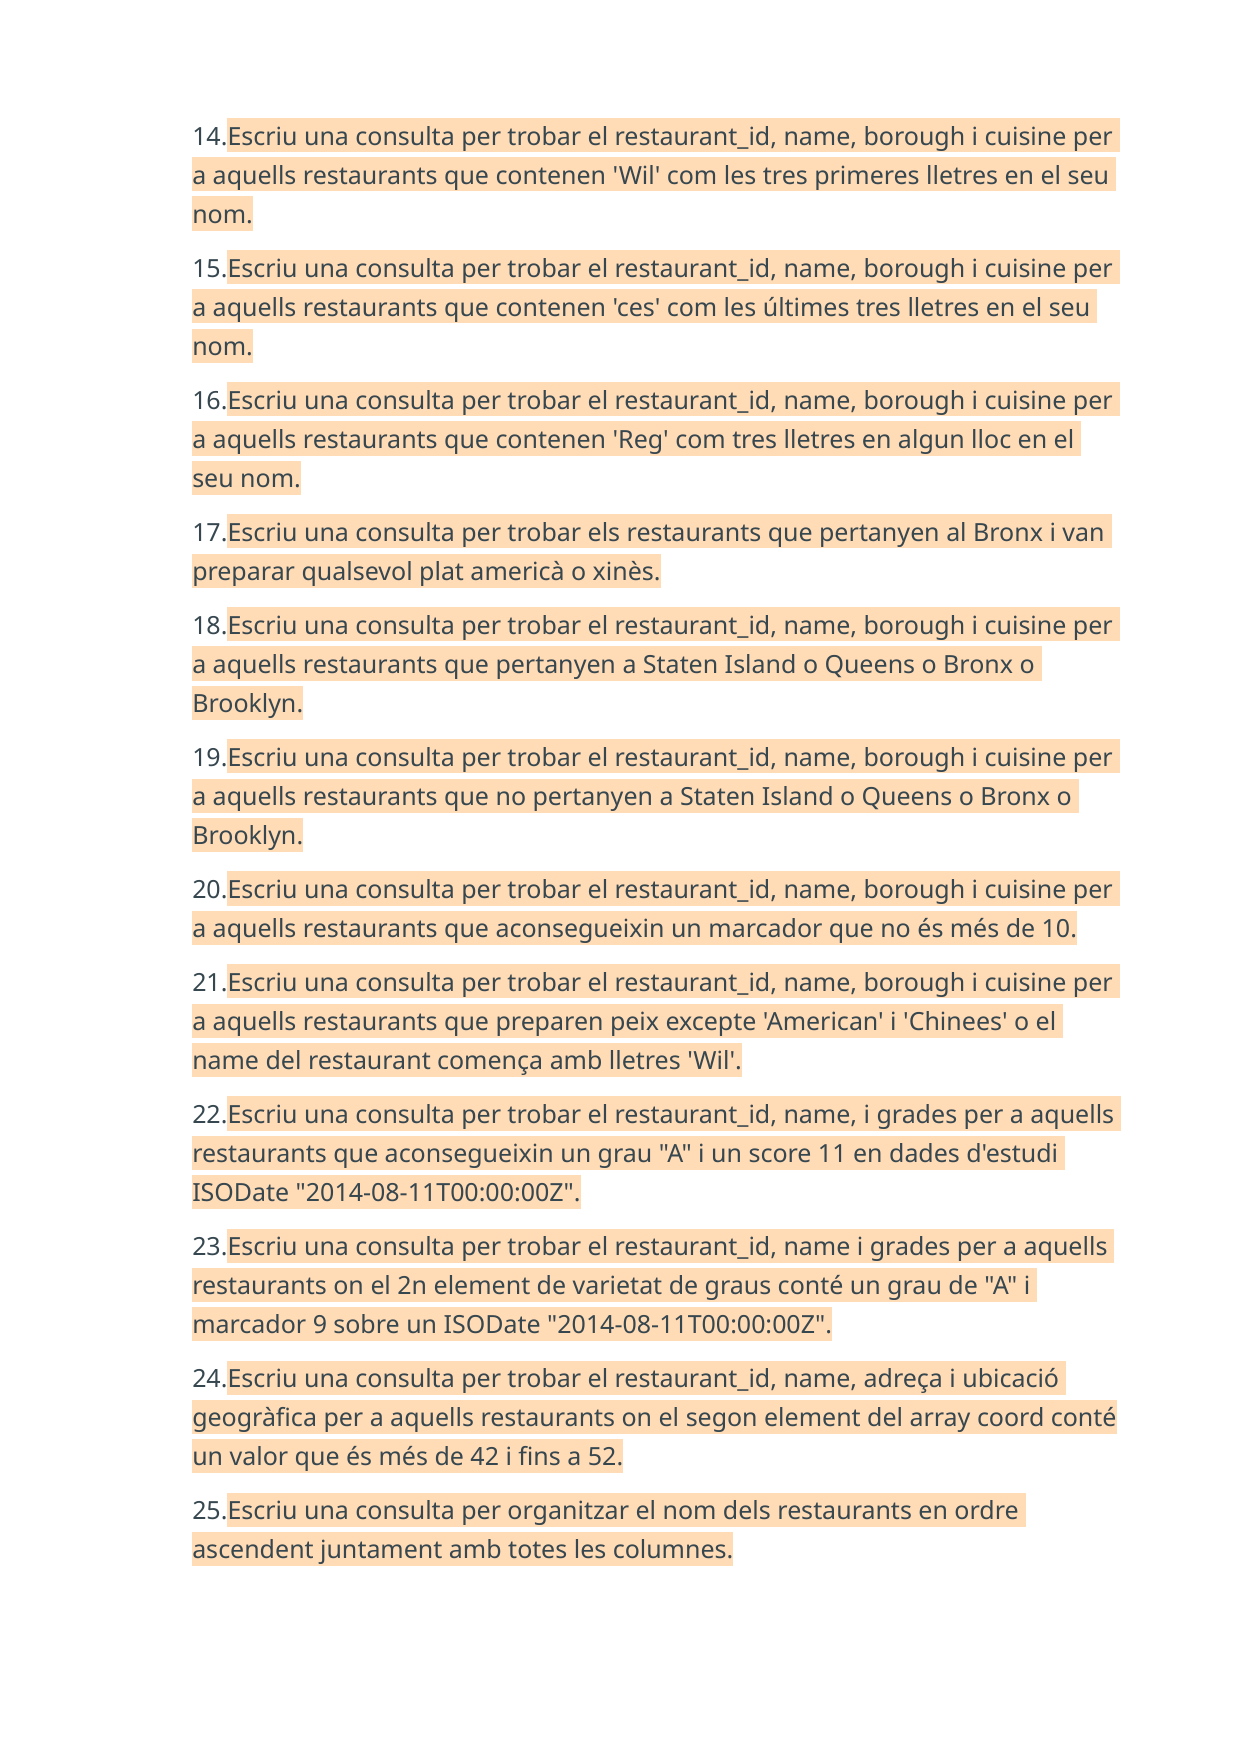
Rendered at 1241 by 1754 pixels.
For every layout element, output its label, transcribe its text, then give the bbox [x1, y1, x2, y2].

list Escriu una consulta per trobar el restaurant_id, name, i grades per a aquells restaurants que aconsegueixin un grau "A" i un score 11 en dades d'estudi ISODate "2014-08-11T00:00:00Z". [118, 1096, 1122, 1209]
list Escriu una consulta per trobar el restaurant_id, name, borough i cuisine per a aquells restaurants que contenen 'ces' com les últimes tres lletres en el seu nom. [118, 250, 1122, 363]
list Escriu una consulta per trobar el restaurant_id, name, borough i cuisine per a aquells restaurants que contenen 'Reg' com tres lletres en algun lloc en el seu nom. [118, 382, 1122, 495]
list Escriu una consulta per trobar el restaurant_id, name, borough i cuisine per a aquells restaurants que preparen peix excepte 'American' i 'Chinees' o el name del restaurant comença amb lletres 'Wil'. [118, 964, 1122, 1077]
list Escriu una consulta per trobar el restaurant_id, name, borough i cuisine per a aquells restaurants que pertanyen a Staten Island o Queens o Bronx o Brooklyn. [118, 607, 1122, 720]
list Escriu una consulta per trobar el restaurant_id, name, borough i cuisine per a aquells restaurants que no pertanyen a Staten Island o Queens o Bronx o Brooklyn. [118, 739, 1122, 852]
list Escriu una consulta per trobar el restaurant_id, name, adreça i ubicació geogràfica per a aquells restaurants on el segon element del array coord conté un valor que és més de 42 i fins a 52. [118, 1361, 1122, 1473]
list Escriu una consulta per trobar el restaurant_id, name i grades per a aquells restaurants on el 2n element de varietat de graus conté un grau de "A" i marcador 9 sobre un ISODate "2014-08-11T00:00:00Z". [118, 1228, 1122, 1341]
list Escriu una consulta per trobar el restaurant_id, name, borough i cuisine per a aquells restaurants que contenen 'Wil' com les tres primeres lletres en el seu nom. [118, 118, 1122, 231]
list Escriu una consulta per trobar els restaurants que pertanyen al Bronx i van preparar qualsevol plat americà o xinès. [118, 514, 1122, 588]
list Escriu una consulta per organitzar el nom dels restaurants en ordre ascendent juntament amb totes les columnes. [118, 1493, 1122, 1566]
list Escriu una consulta per trobar el restaurant_id, name, borough i cuisine per a aquells restaurants que aconsegueixin un marcador que no és més de 10. [118, 871, 1122, 945]
